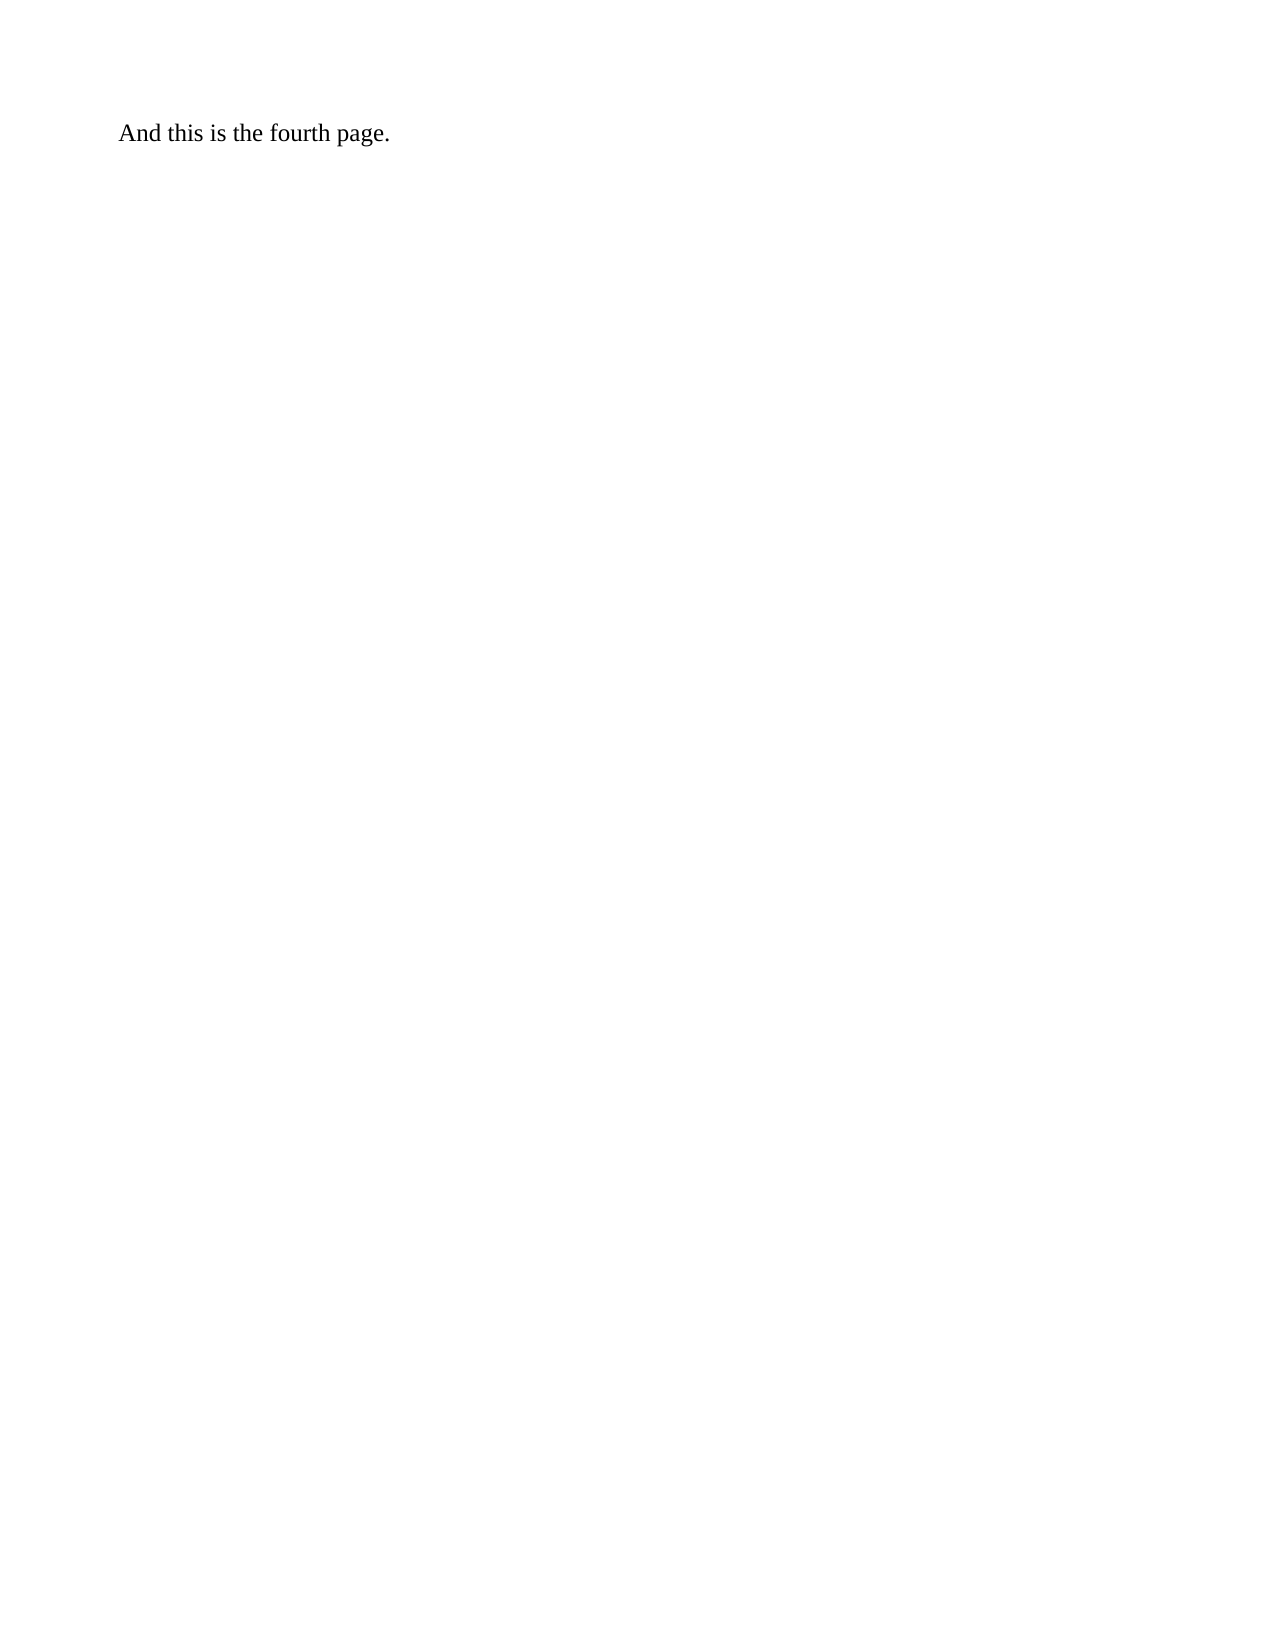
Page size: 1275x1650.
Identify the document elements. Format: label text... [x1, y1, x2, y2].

text And this is the fourth page. [118, 118, 1157, 147]
